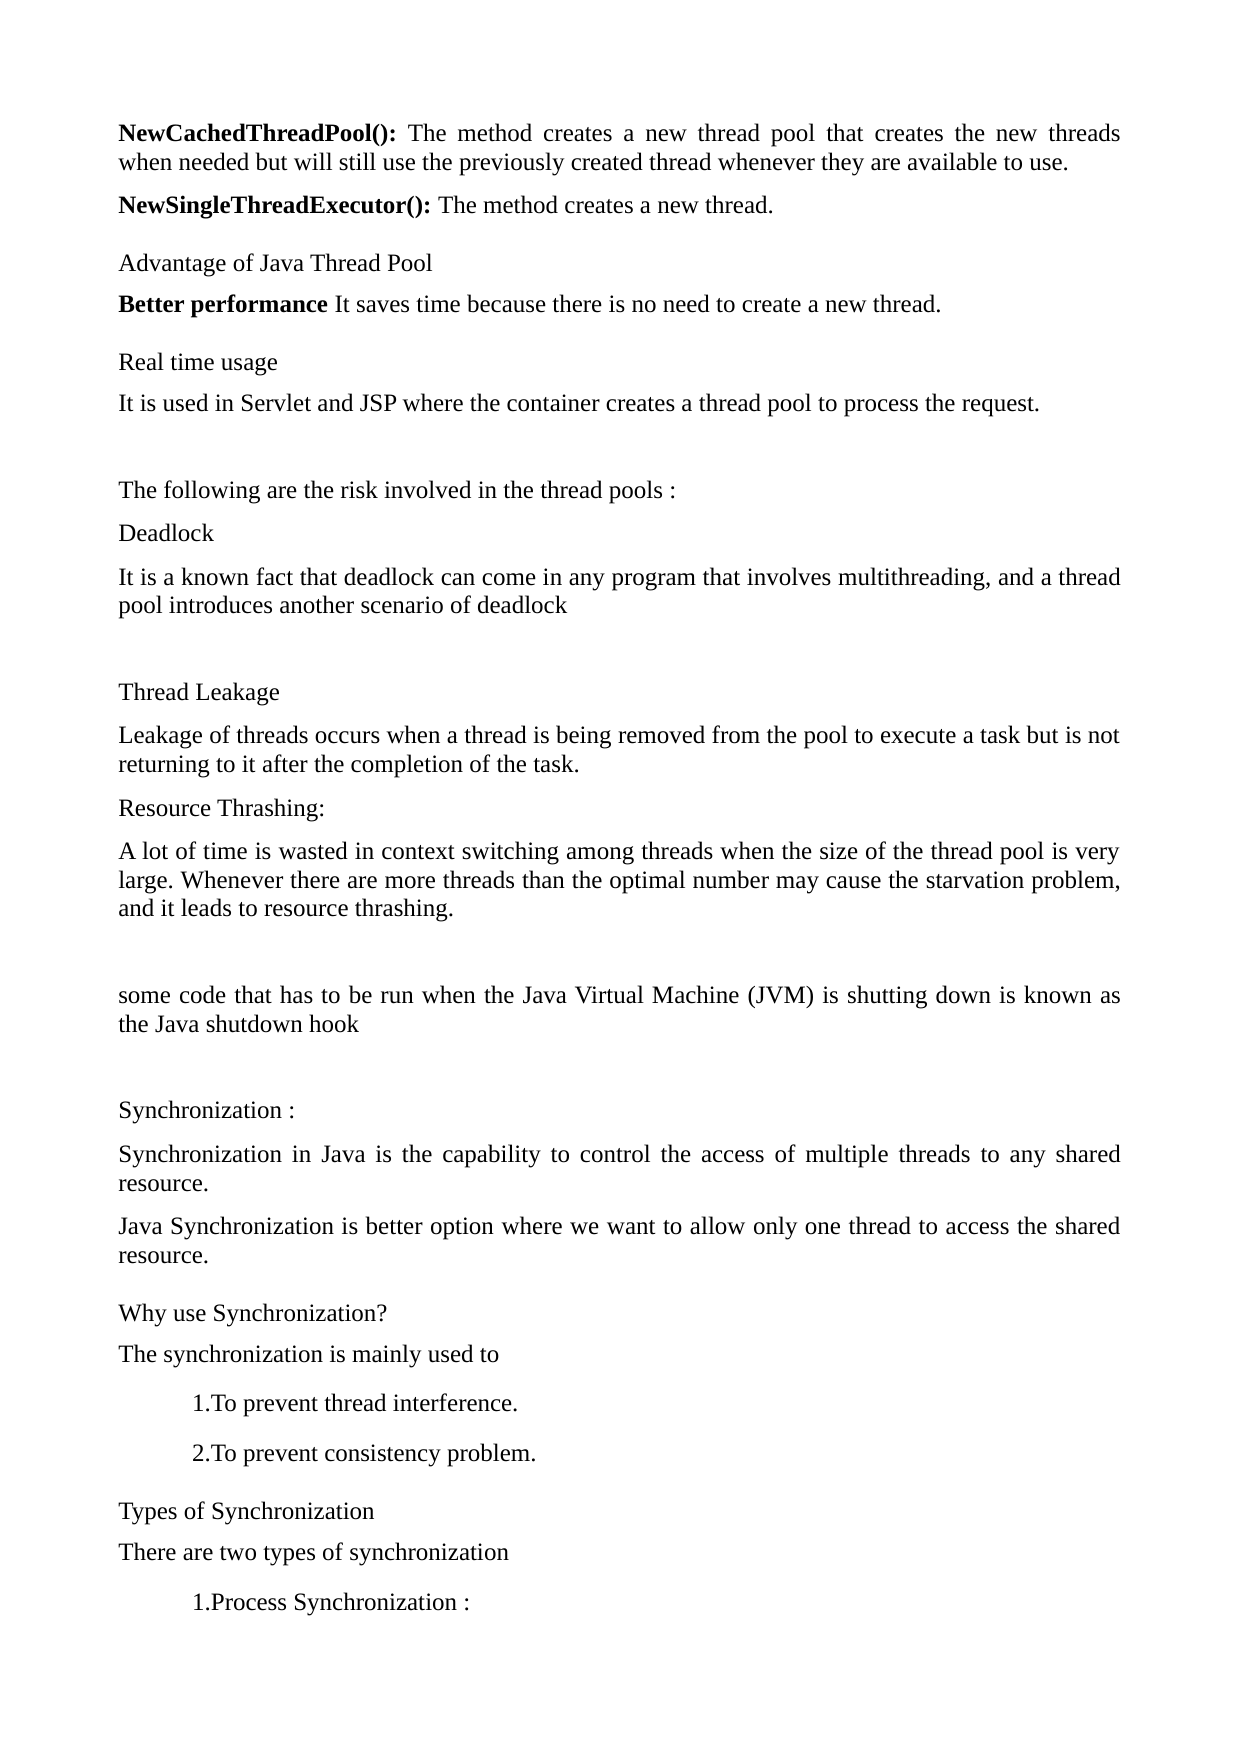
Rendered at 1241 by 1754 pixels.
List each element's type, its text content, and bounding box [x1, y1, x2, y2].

list Process Synchronization : [118, 1587, 1122, 1616]
text Synchronization in Java is the capability to control the access of multiple threads to any shared resource. [118, 1139, 1122, 1196]
text The synchronization is mainly used to [118, 1339, 1122, 1368]
list To prevent consistency problem. [118, 1438, 1122, 1467]
list To prevent thread interference. [118, 1388, 1122, 1417]
text NewCachedThreadPool(): The method creates a new thread pool that creates the new threads when needed but will still use the previously created thread whenever they are available to use. [118, 118, 1122, 176]
text The following are the risk involved in the thread pools : [118, 475, 1122, 504]
text NewSingleThreadExecutor(): The method creates a new thread. [118, 190, 1122, 219]
subtitle Real time usage [118, 347, 1122, 376]
subtitle Types of Synchronization [118, 1496, 1122, 1525]
text Better performance It saves time because there is no need to create a new thread. [118, 289, 1122, 318]
text It is a known fact that deadlock can come in any program that involves multithreading, and a thread pool introduces another scenario of deadlock [118, 562, 1122, 619]
text Deadlock [118, 518, 1122, 547]
text Leakage of threads occurs when a thread is being removed from the pool to execute a task but is not returning to it after the completion of the task. [118, 721, 1122, 778]
subtitle Why use Synchronization? [118, 1298, 1122, 1326]
text It is used in Servlet and JSP where the container creates a thread pool to process the request. [118, 388, 1122, 417]
subtitle Advantage of Java Thread Pool [118, 248, 1122, 277]
text some code that has to be run when the Java Virtual Machine (JVM) is shutting down is known as the Java shutdown hook [118, 980, 1122, 1038]
text A lot of time is wasted in context switching among threads when the size of the thread pool is very large. Whenever there are more threads than the optimal number may cause the starvation problem, and it leads to resource thrashing. [118, 836, 1122, 922]
text Thread Leakage [118, 677, 1122, 706]
text Java Synchronization is better option where we want to allow only one thread to access the shared resource. [118, 1211, 1122, 1268]
text Synchronization : [118, 1096, 1122, 1124]
text Resource Thrashing: [118, 793, 1122, 821]
text There are two types of synchronization [118, 1537, 1122, 1566]
